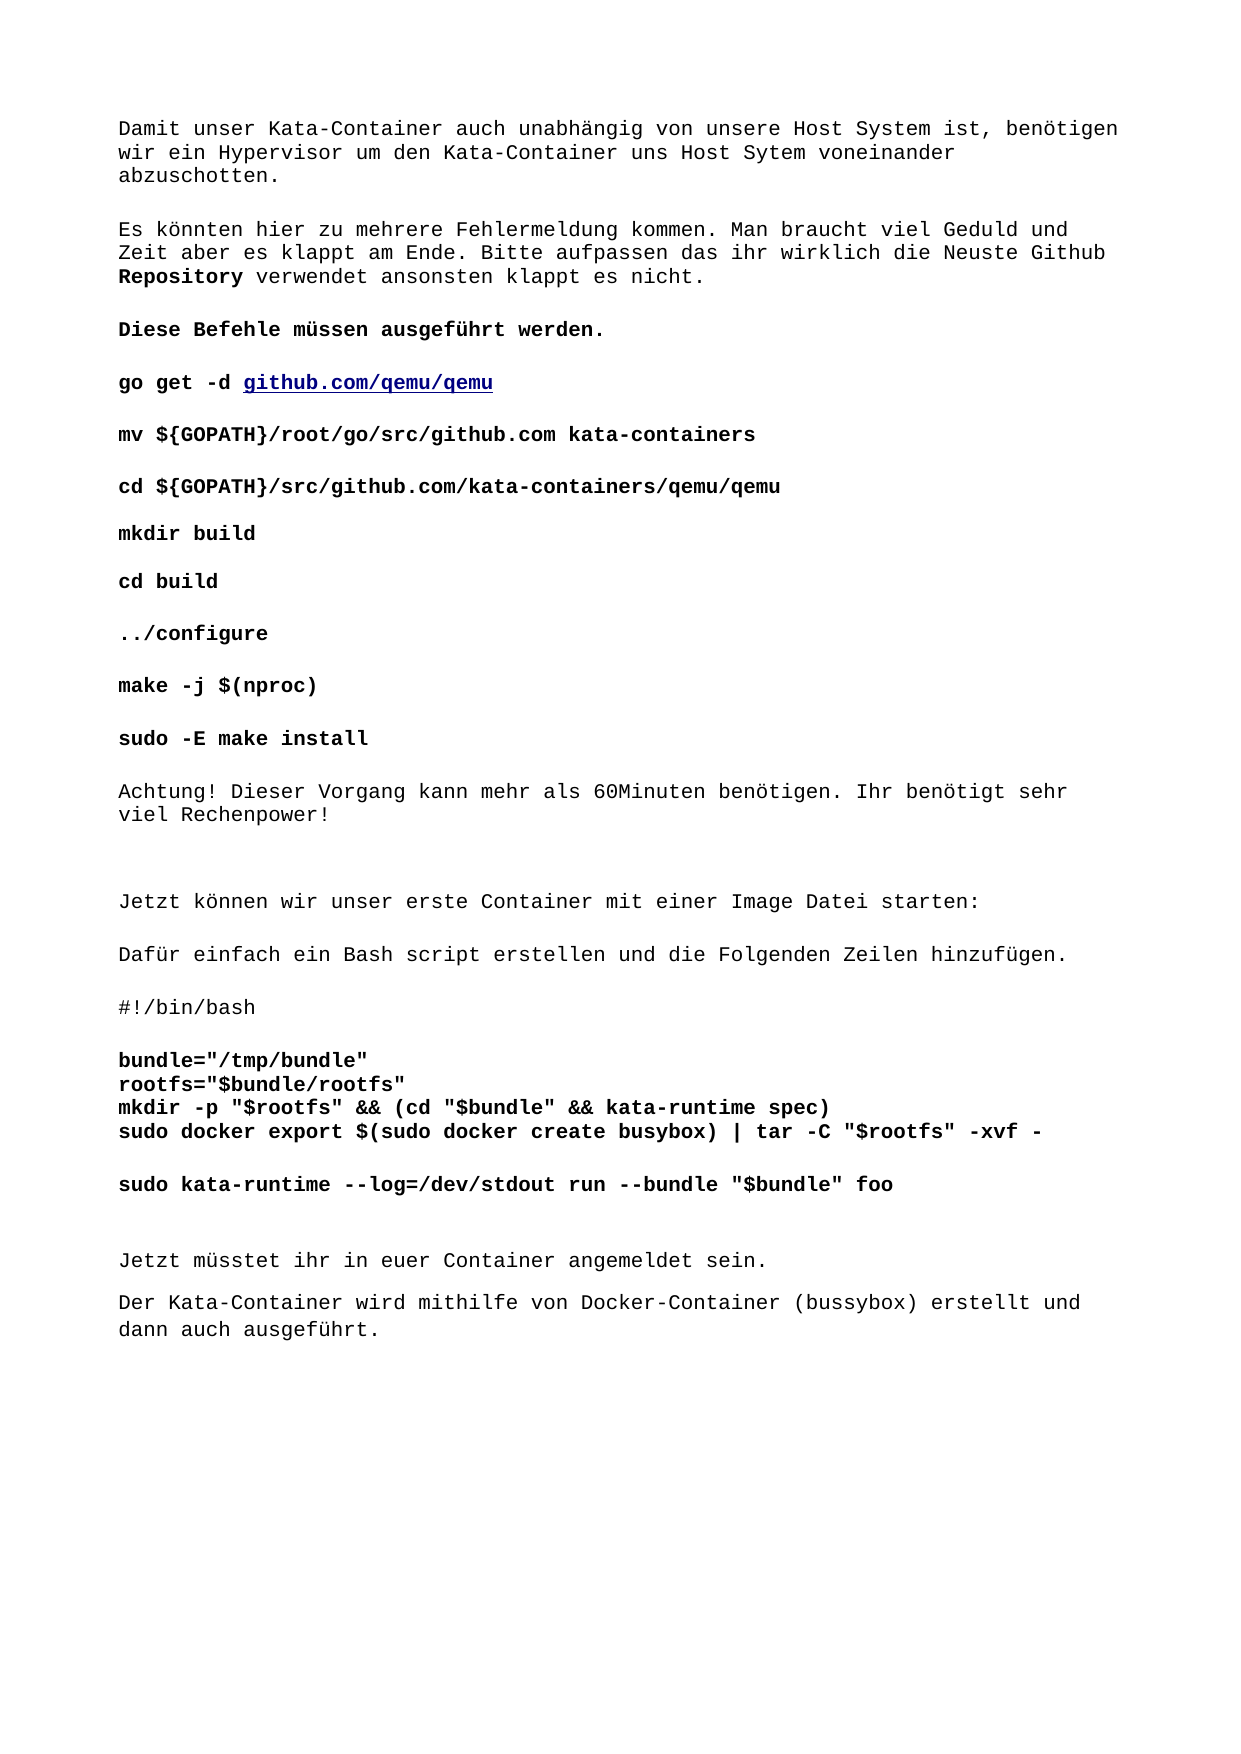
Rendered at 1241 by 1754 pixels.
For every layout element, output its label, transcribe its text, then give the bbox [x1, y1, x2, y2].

text sudo kata-runtime --log=/dev/stdout run --bundle "$bundle" foo [118, 1174, 1122, 1198]
text mv ${GOPATH}/root/go/src/github.com kata-containers [118, 424, 1122, 448]
text make -j $(nproc) [118, 674, 1122, 698]
text Jetzt müsstet ihr in euer Container angemeldet sein. [118, 1250, 1122, 1274]
text ../configure [118, 623, 1122, 646]
text sudo -E make install [118, 728, 1122, 751]
text sudo docker export $(sudo docker create busybox) | tar -C "$rootfs" -xvf - [118, 1121, 1122, 1144]
text bundle="/tmp/bundle" [118, 1050, 1122, 1074]
text go get -d github.com/qemu/qemu [118, 372, 1122, 396]
text Der Kata-Container wird mithilfe von Docker-Container (bussybox) erstellt und dann auch ausgeführt. [118, 1292, 1122, 1343]
text Dafür einfach ein Bash script erstellen und die Folgenden Zeilen hinzufügen. [118, 944, 1122, 967]
text cd ${GOPATH}/src/github.com/kata-containers/qemu/qemu [118, 476, 1122, 500]
text Jetzt können wir unser erste Container mit einer Image Datei starten: [118, 891, 1122, 914]
text cd build [118, 571, 1122, 594]
text Achtung! Dieser Vorgang kann mehr als 60Minuten benötigen. Ihr benötigt sehr viel Rechenpower! [118, 781, 1122, 828]
text mkdir build [118, 523, 1122, 547]
text Diese Befehle müssen ausgeführt werden. [118, 319, 1122, 343]
text rootfs="$bundle/rootfs" [118, 1074, 1122, 1097]
text mkdir -p "$rootfs" && (cd "$bundle" && kata-runtime spec) [118, 1097, 1122, 1121]
text #!/bin/bash [118, 997, 1122, 1021]
text Es könnten hier zu mehrere Fehlermeldung kommen. Man braucht viel Geduld und Zeit aber es klappt am Ende. Bitte aufpassen das ihr wirklich die Neuste Github Repository verwendet ansonsten klappt es nicht. [118, 218, 1122, 289]
text Damit unser Kata-Container auch unabhängig von unsere Host System ist, benötigen wir ein Hypervisor um den Kata-Container uns Host Sytem voneinander abzuschotten. [118, 118, 1122, 189]
